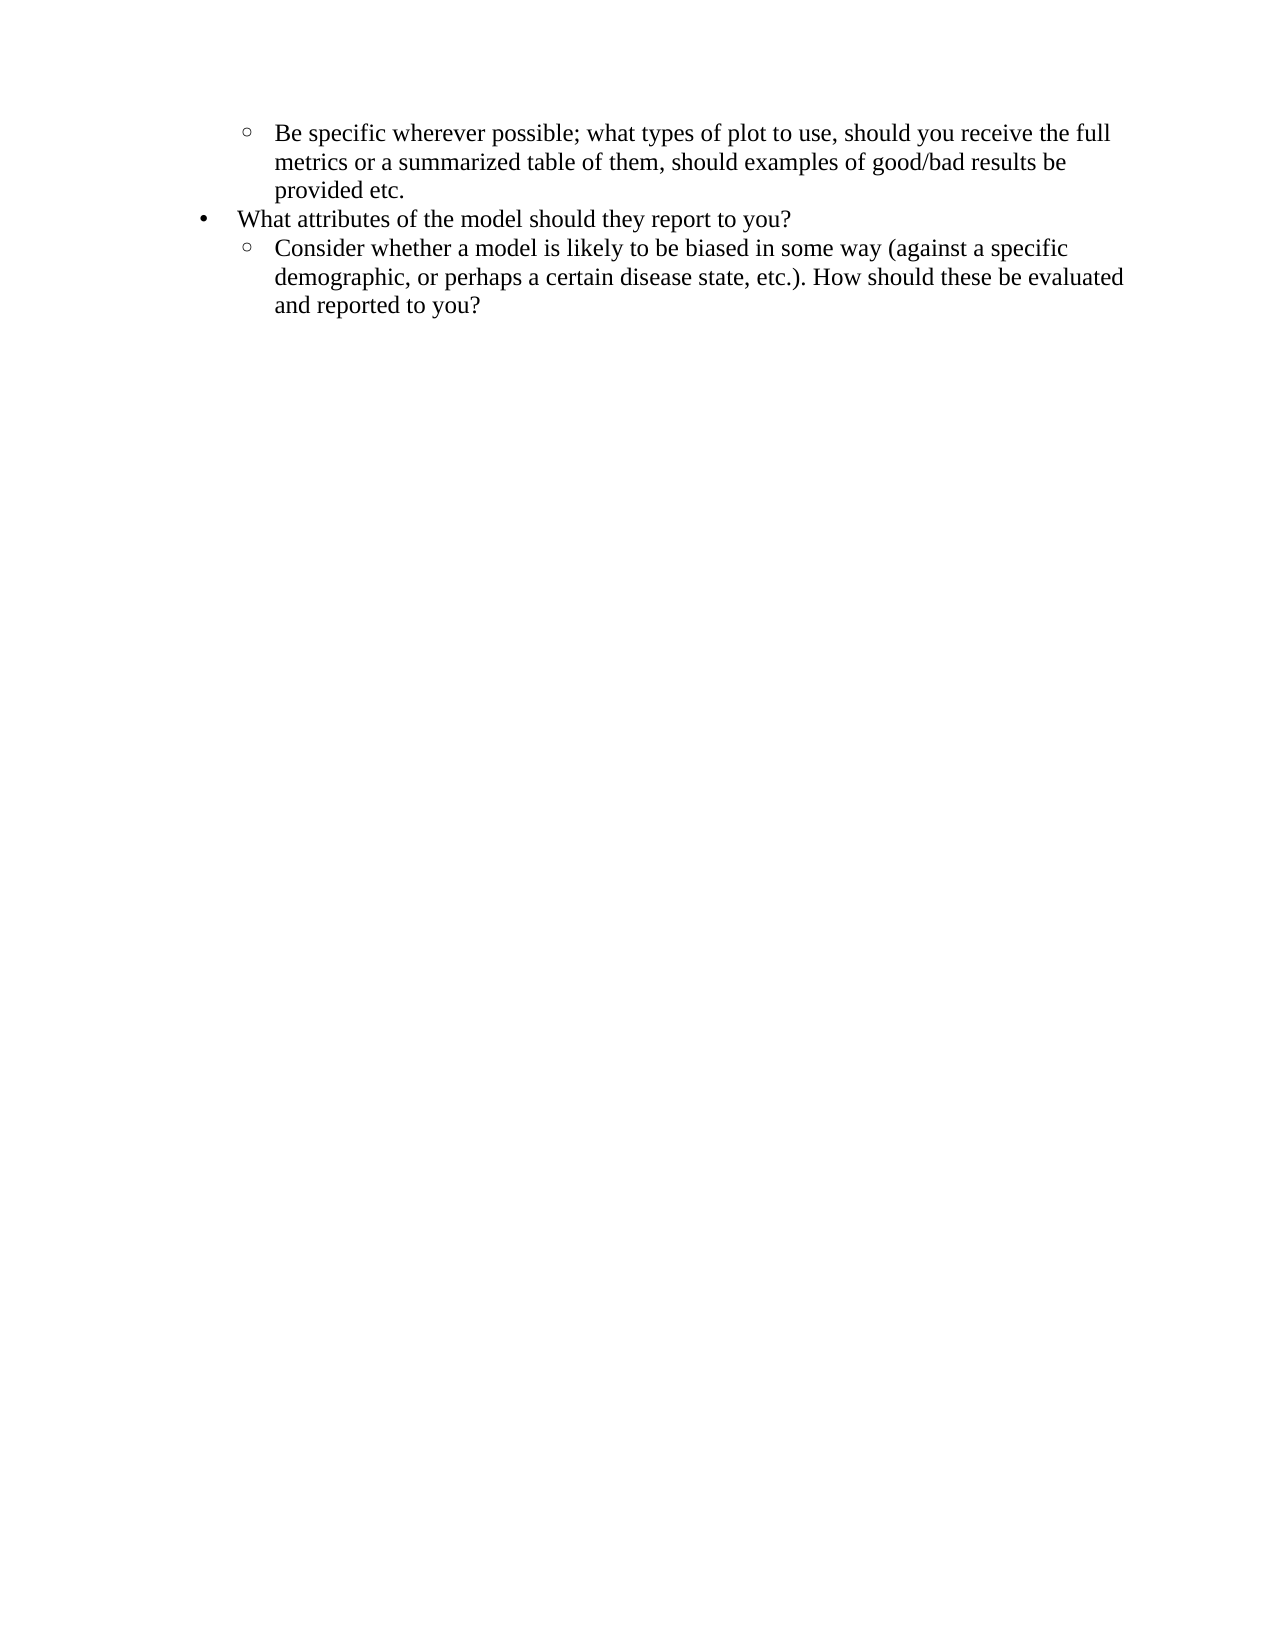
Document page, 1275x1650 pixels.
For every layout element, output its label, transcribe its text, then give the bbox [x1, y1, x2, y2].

list What attributes of the model should they report to you? [199, 204, 1157, 233]
list Be specific wherever possible; what types of plot to use, should you receive the full metrics or a summarized table of them, should examples of good/bad results be provided etc. [237, 118, 1157, 204]
list Consider whether a model is likely to be biased in some way (against a specific demographic, or perhaps a certain disease state, etc.). How should these be evaluated and reported to you? [237, 233, 1157, 319]
